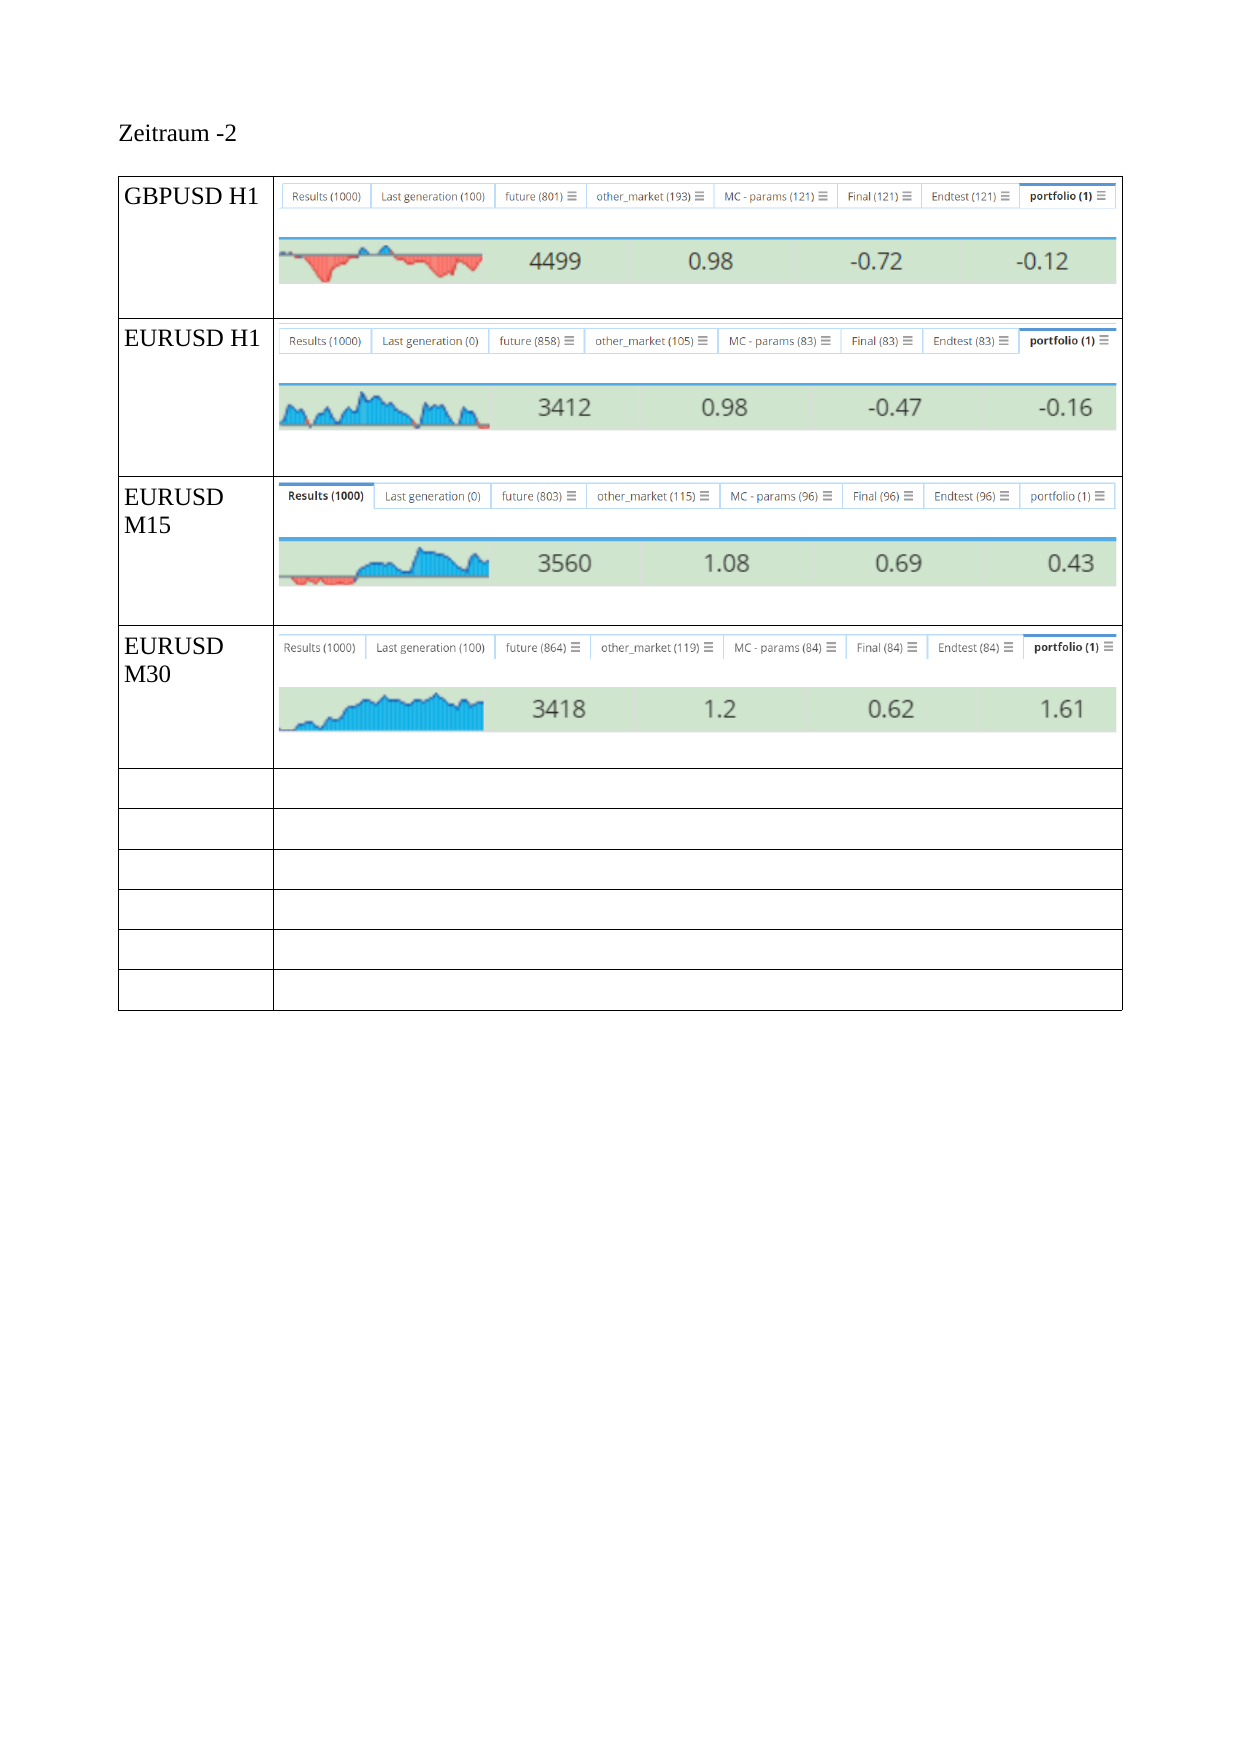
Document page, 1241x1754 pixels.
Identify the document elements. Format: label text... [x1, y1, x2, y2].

table_cell [119, 970, 273, 1010]
picture [278, 237, 1117, 284]
table_cell EURUSD M15 [119, 477, 273, 625]
table_cell [274, 477, 1122, 537]
table_cell [274, 970, 1122, 1010]
picture [278, 323, 1117, 355]
table_cell [274, 384, 1122, 476]
table_cell [274, 319, 1122, 323]
table_cell [119, 809, 273, 848]
table_cell [274, 538, 1122, 625]
table_cell [119, 850, 273, 889]
table_cell [274, 890, 1122, 929]
table_cell [274, 809, 1122, 848]
picture [278, 537, 1117, 591]
picture [278, 687, 1117, 734]
table_cell [119, 930, 273, 969]
table_cell [274, 930, 1122, 969]
table_cell EURUSD H1 [119, 319, 273, 476]
text Zeitraum -2 [118, 118, 1122, 147]
picture [278, 481, 1117, 509]
table_header [274, 177, 1122, 318]
table_cell [274, 769, 1122, 808]
table_cell [274, 324, 1122, 383]
picture [278, 181, 1117, 209]
table_cell [274, 850, 1122, 889]
table_cell [119, 769, 273, 808]
table_cell [119, 890, 273, 929]
picture [278, 630, 1117, 659]
picture [278, 383, 1117, 442]
table_cell EURUSD M30 [119, 626, 273, 768]
table_header GBPUSD H1 [119, 177, 273, 318]
table_cell [274, 626, 1122, 768]
